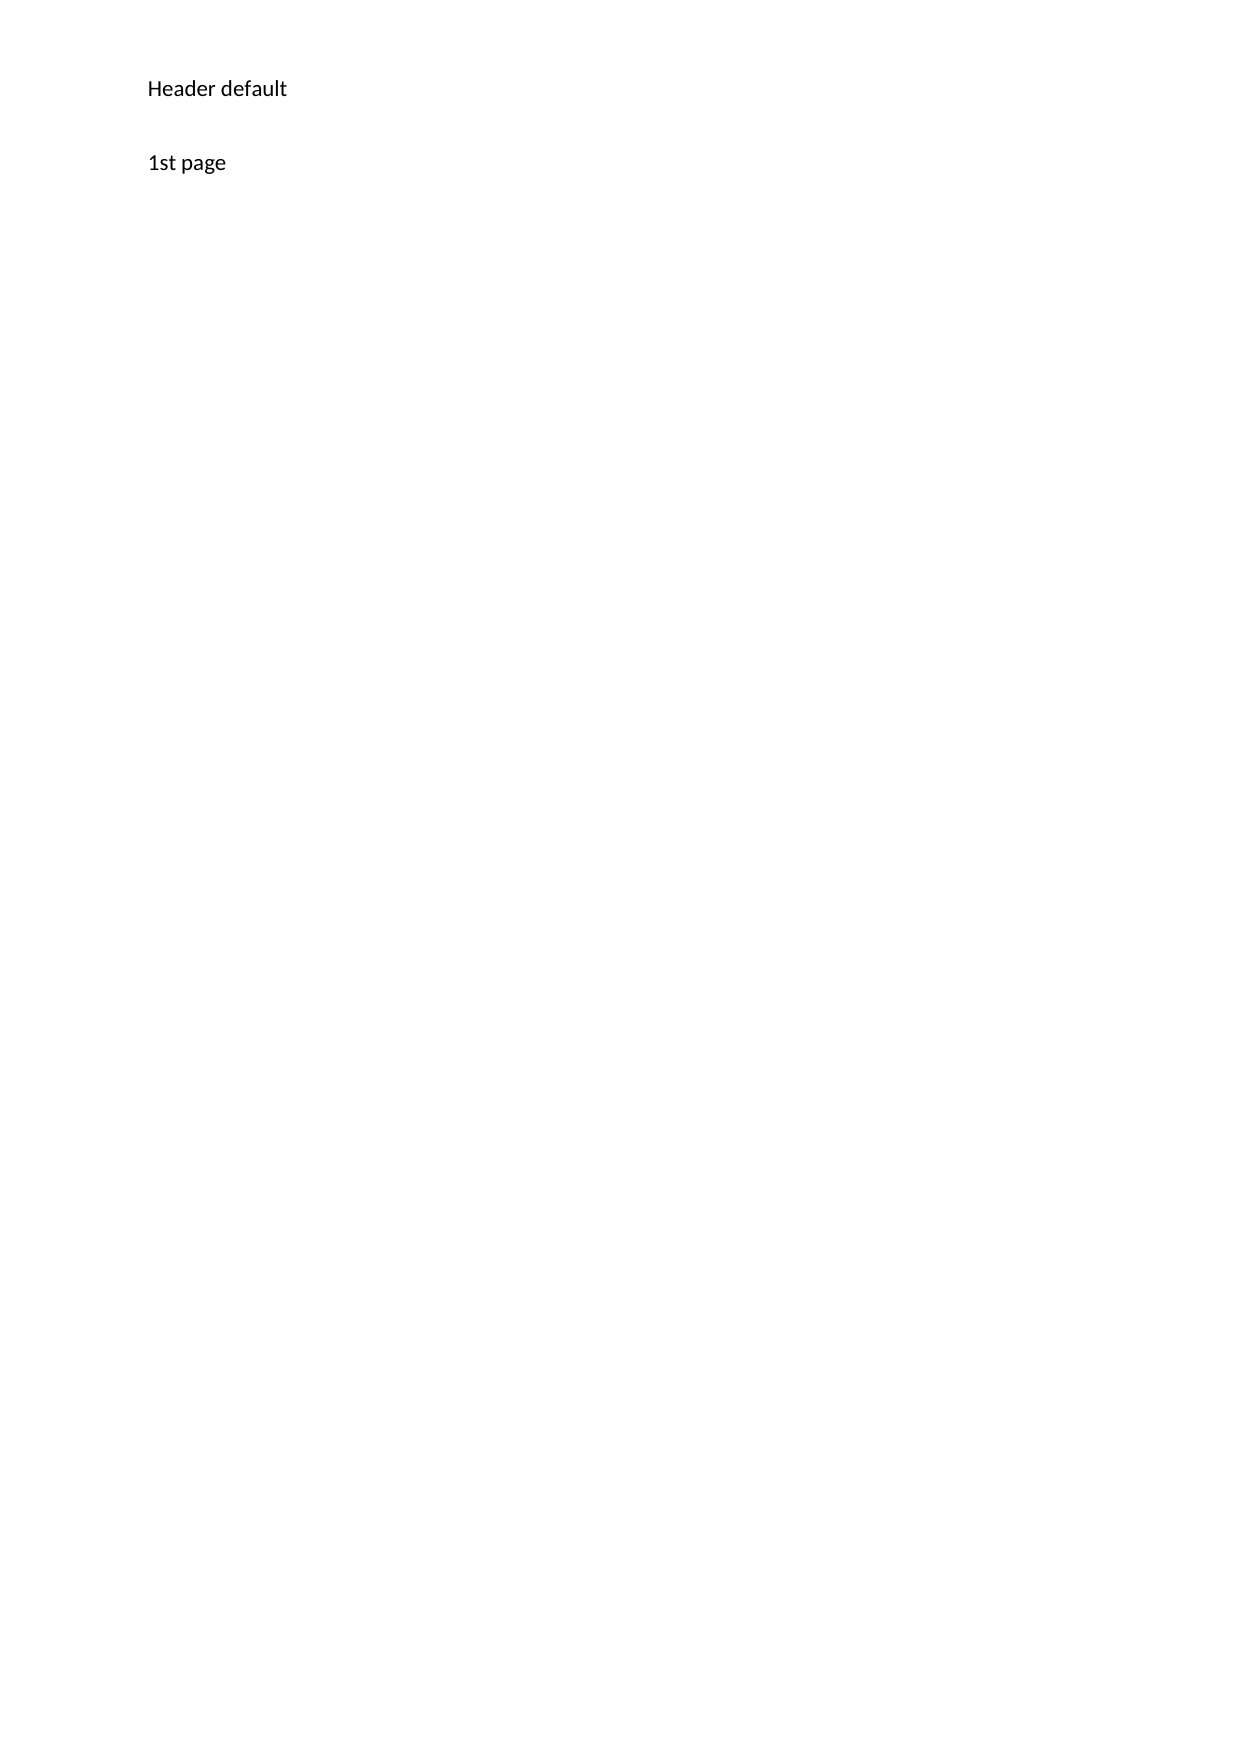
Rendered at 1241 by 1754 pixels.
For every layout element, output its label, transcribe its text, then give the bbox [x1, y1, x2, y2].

text 1st page [148, 148, 1093, 176]
